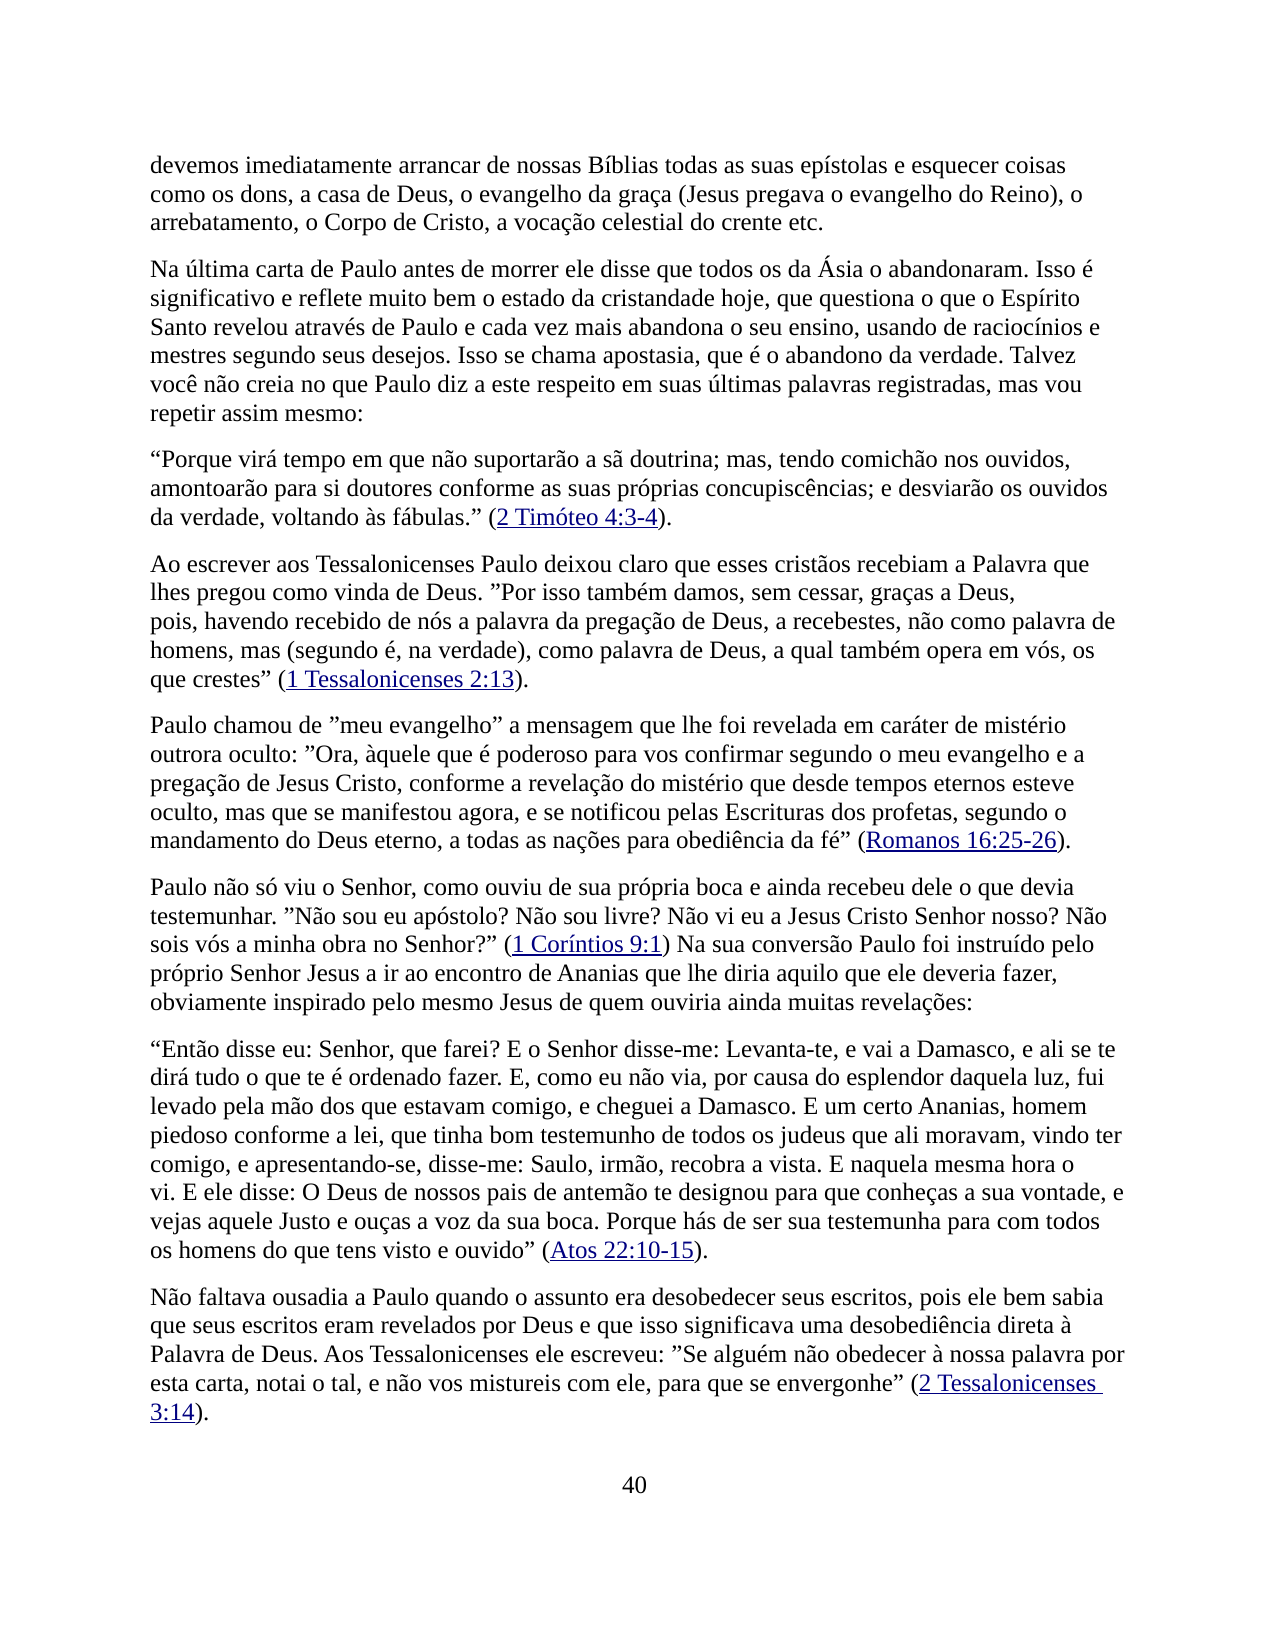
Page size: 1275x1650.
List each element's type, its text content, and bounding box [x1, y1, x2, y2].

text devemos imediatamente arrancar de nossas Bíblias todas as suas epístolas e esquecer coisas como os dons, a casa de Deus, o evangelho da graça (Jesus pregava o evangelho do Reino), o arrebatamento, o Corpo de Cristo, a vocação celestial do crente etc. [150, 150, 1125, 236]
text “Porque virá tempo em que não suportarão a sã doutrina; mas, tendo comichão nos ouvidos, amontoarão para si doutores conforme as suas próprias concupiscências; e desviarão os ouvidos da verdade, voltando às fábulas.” (2 Timóteo 4:3-4). [150, 444, 1125, 531]
text Na última carta de Paulo antes de morrer ele disse que todos os da Ásia o abandonaram. Isso é significativo e reflete muito bem o estado da cristandade hoje, que questiona o que o Espírito Santo revelou através de Paulo e cada vez mais abandona o seu ensino, usando de raciocínios e mestres segundo seus desejos. Isso se chama apostasia, que é o abandono da verdade. Talvez você não creia no que Paulo diz a este respeito em suas últimas palavras registradas, mas vou repetir assim mesmo: [150, 254, 1125, 427]
text Paulo chamou de ”meu evangelho” a mensagem que lhe foi revelada em caráter de mistério outrora oculto: ”Ora, àquele que é poderoso para vos confirmar segundo o meu evangelho e a pregação de Jesus Cristo, conforme a revelação do mistério que desde tempos eternos esteve oculto, mas que se manifestou agora, e se notificou pelas Escrituras dos profetas, segundo o mandamento do Deus eterno, a todas as nações para obediência da fé” (Romanos 16:25-26). [150, 710, 1125, 854]
text Não faltava ousadia a Paulo quando o assunto era desobedecer seus escritos, pois ele bem sabia que seus escritos eram revelados por Deus e que isso significava uma desobediência direta à Palavra de Deus. Aos Tessalonicenses ele escreveu: ”Se alguém não obedecer à nossa palavra por esta carta, notai o tal, e não vos mistureis com ele, para que se envergonhe” (2 Tessalonicenses 3:14). [150, 1282, 1125, 1425]
text Ao escrever aos Tessalonicenses Paulo deixou claro que esses cristãos recebiam a Palavra que lhes pregou como vinda de Deus. ”Por isso também damos, sem cessar, graças a Deus, pois, havendo recebido de nós a palavra da pregação de Deus, a recebestes, não como palavra de homens, mas (segundo é, na verdade), como palavra de Deus, a qual também opera em vós, os que crestes” (1 Tessalonicenses 2:13). [150, 549, 1125, 692]
text “Então disse eu: Senhor, que farei? E o Senhor disse-me: Levanta-te, e vai a Damasco, e ali se te dirá tudo o que te é ordenado fazer. E, como eu não via, por causa do esplendor daquela luz, fui levado pela mão dos que estavam comigo, e cheguei a Damasco. E um certo Ananias, homem piedoso conforme a lei, que tinha bom testemunho de todos os judeus que ali moravam, vindo ter comigo, e apresentando-se, disse-me: Saulo, irmão, recobra a vista. E naquela mesma hora o vi. E ele disse: O Deus de nossos pais de antemão te designou para que conheças a sua vontade, e vejas aquele Justo e ouças a voz da sua boca. Porque hás de ser sua testemunha para com todos os homens do que tens visto e ouvido” (Atos 22:10-15). [150, 1034, 1125, 1264]
text Paulo não só viu o Senhor, como ouviu de sua própria boca e ainda recebeu dele o que devia testemunhar. ”Não sou eu apóstolo? Não sou livre? Não vi eu a Jesus Cristo Senhor nosso? Não sois vós a minha obra no Senhor?” (1 Coríntios 9:1) Na sua conversão Paulo foi instruído pelo próprio Senhor Jesus a ir ao encontro de Ananias que lhe diria aquilo que ele deveria fazer, obviamente inspirado pelo mesmo Jesus de quem ouviria ainda muitas revelações: [150, 872, 1125, 1016]
